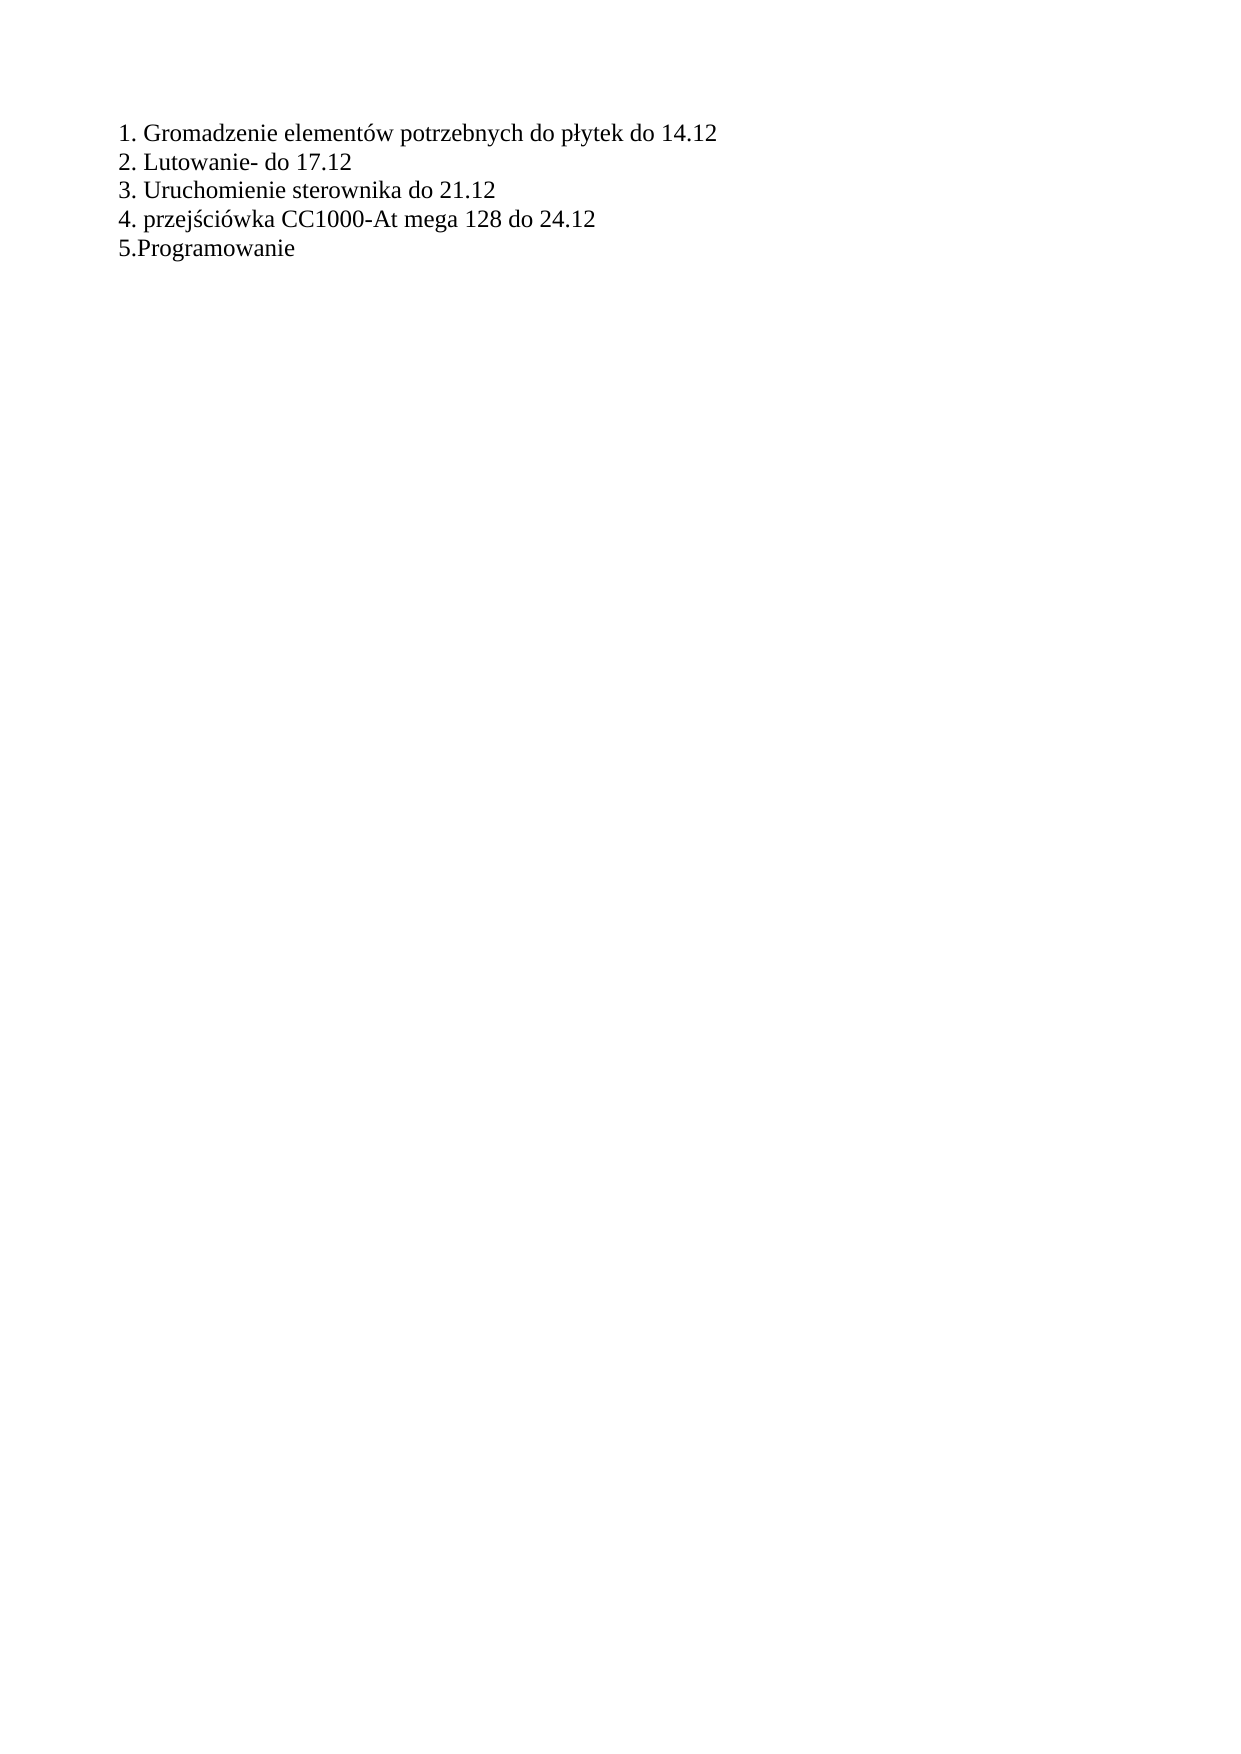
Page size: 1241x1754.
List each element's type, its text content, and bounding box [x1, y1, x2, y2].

text 1. Gromadzenie elementów potrzebnych do płytek do 14.12 2. Lutowanie- do 17.12 3. Uruchomienie sterownika do 21.12 4. przejściówka CC1000-At mega 128 do 24.12 5.Programowanie [118, 118, 1122, 262]
